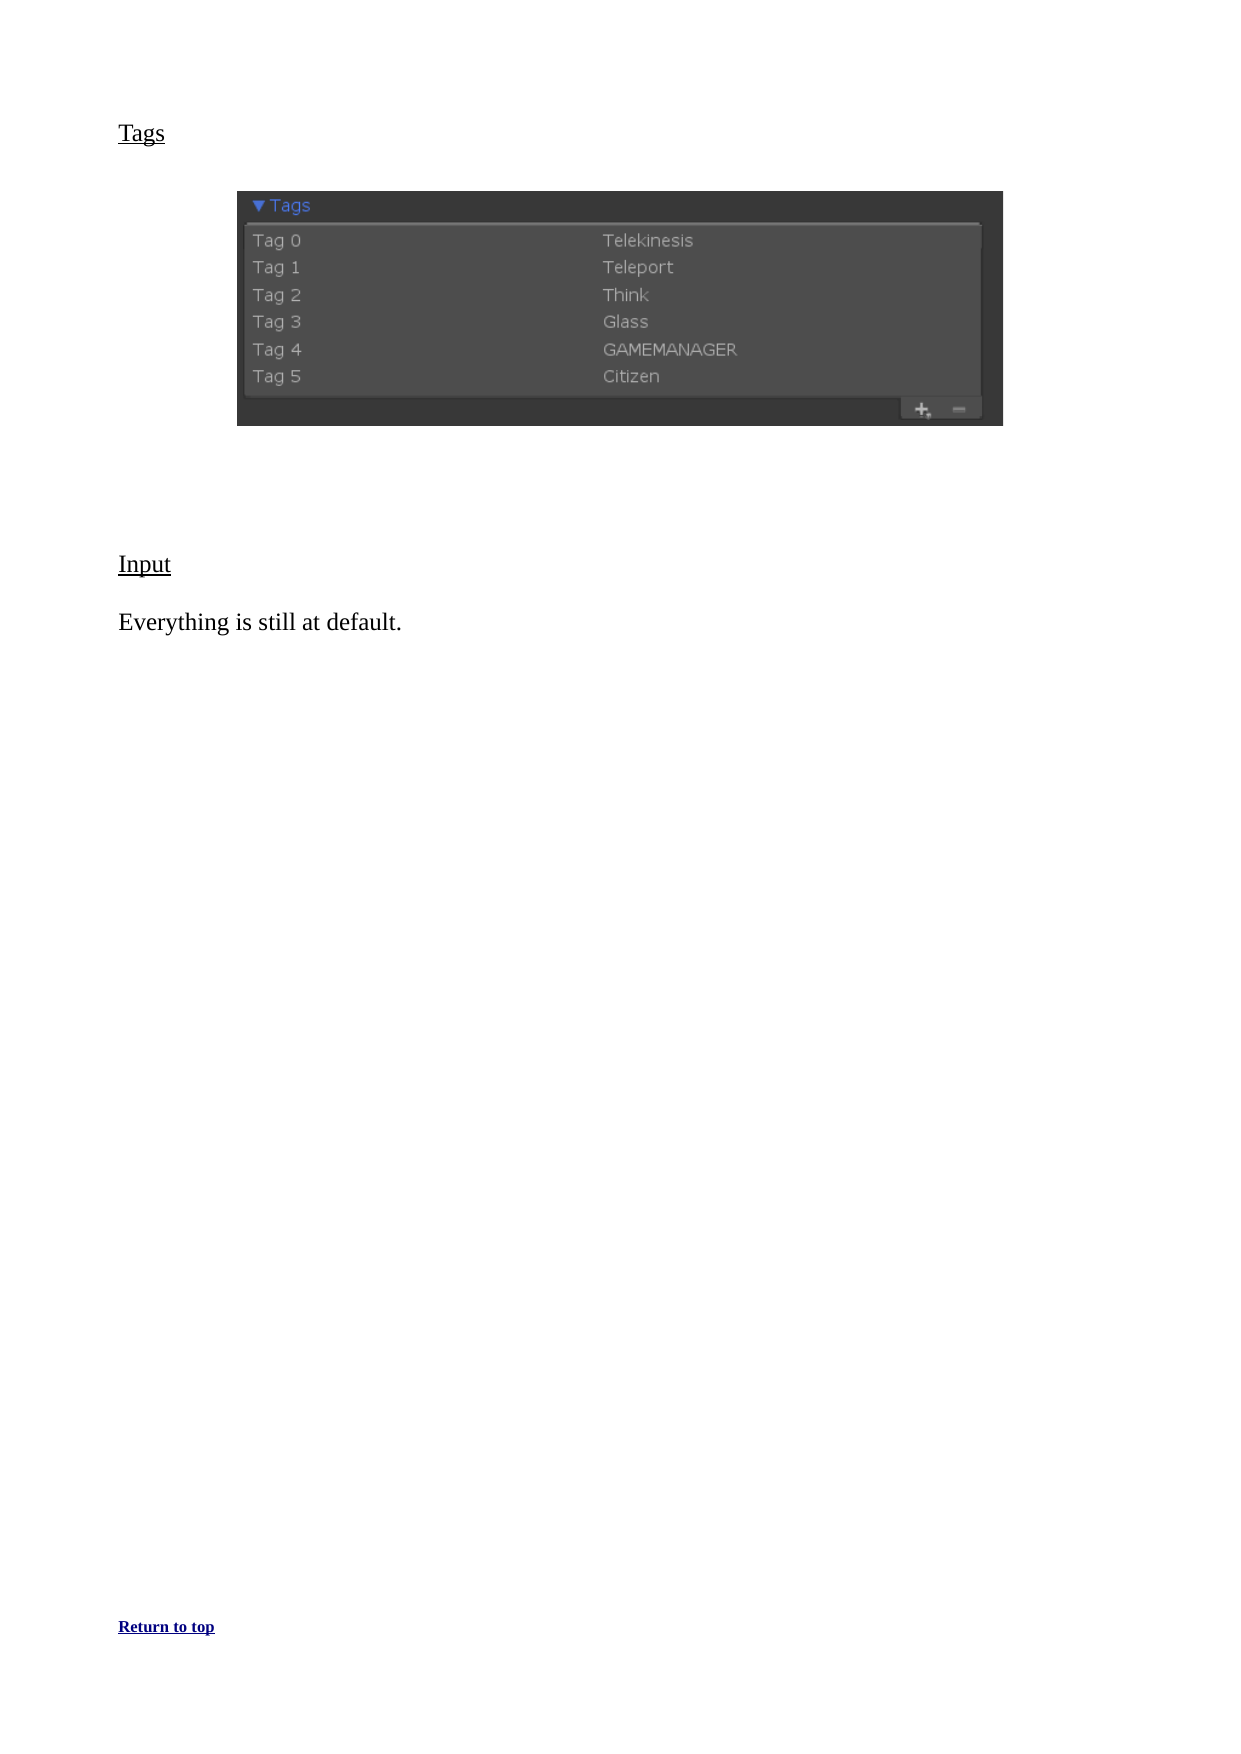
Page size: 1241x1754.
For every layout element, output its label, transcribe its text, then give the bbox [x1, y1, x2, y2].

text Input [118, 549, 1122, 578]
text Everything is still at default. [118, 607, 1122, 636]
picture [237, 191, 1004, 426]
text Tags [118, 118, 1122, 147]
